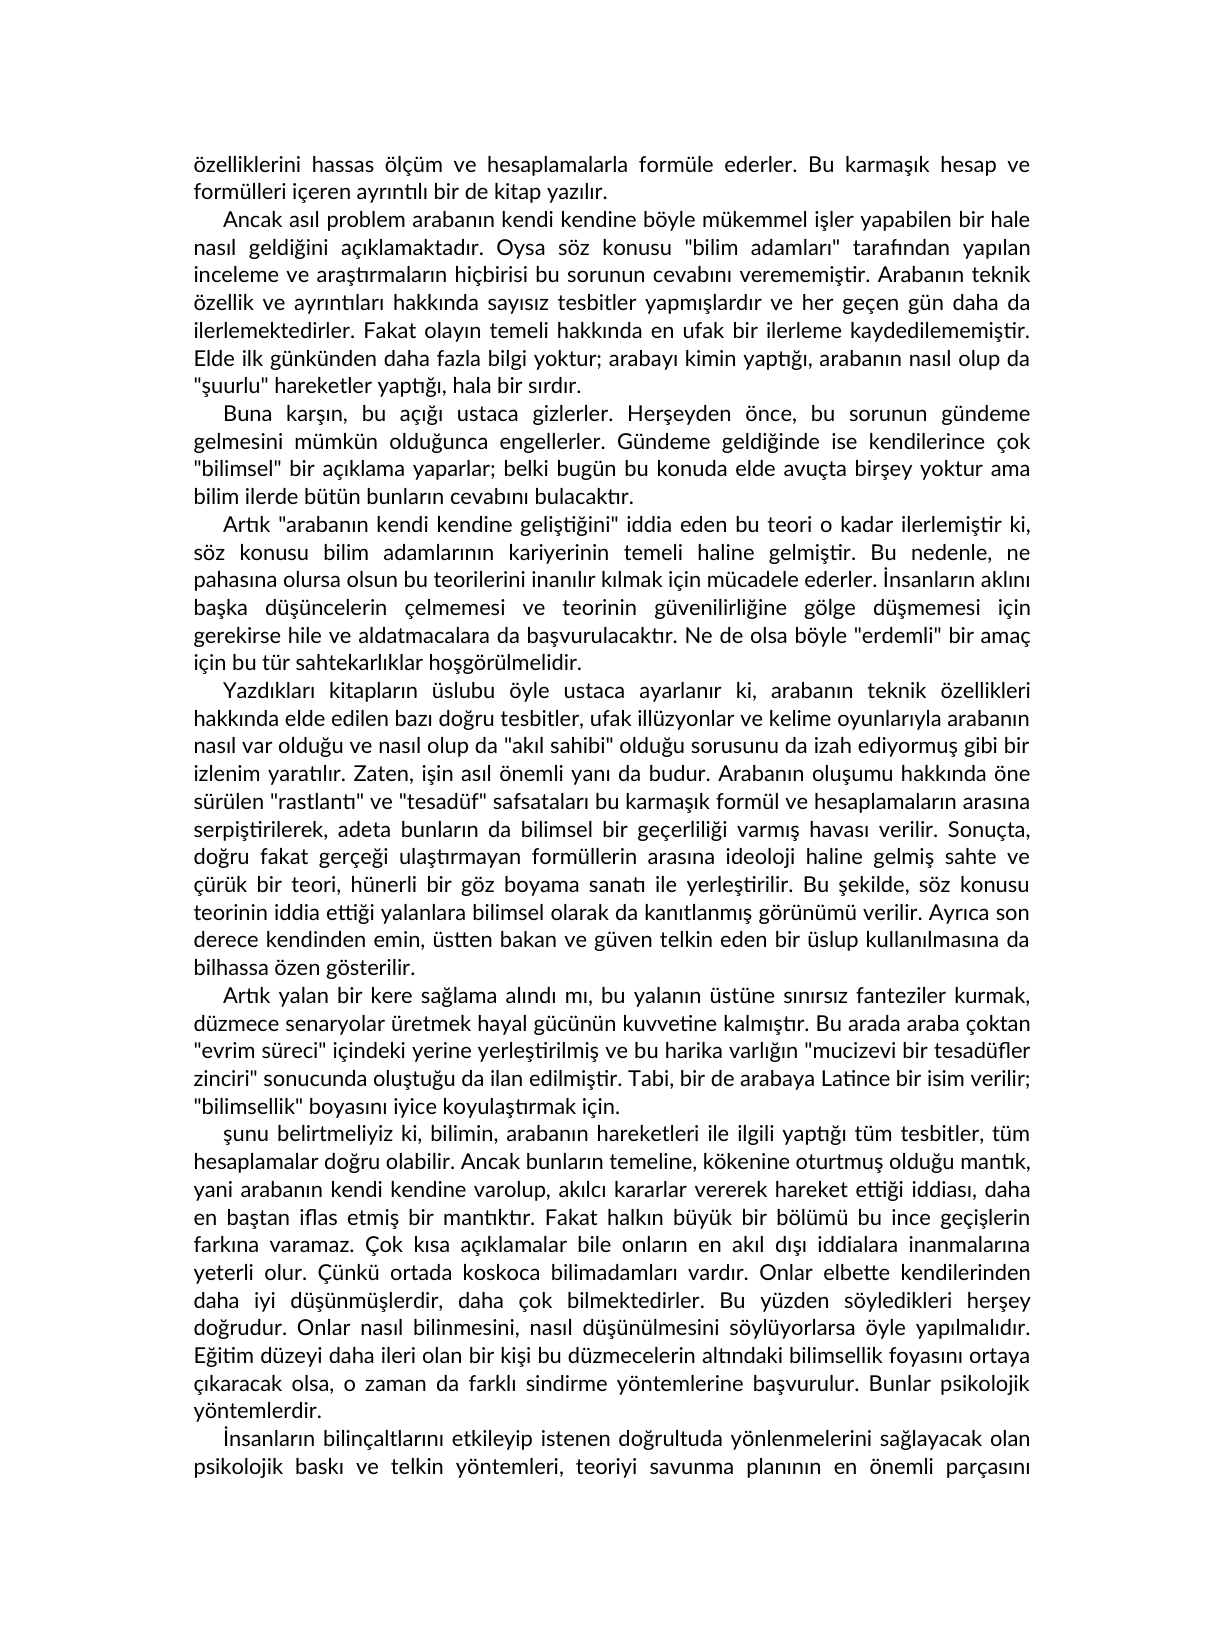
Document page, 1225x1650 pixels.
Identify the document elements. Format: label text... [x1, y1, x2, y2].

text Ancak asıl problem arabanın kendi kendine böyle mükemmel işler yapabilen bir hale nasıl geldiğini açıklamaktadır. Oysa söz konusu "bilim adamları" tarafından yapılan inceleme ve araştırmaların hiçbirisi bu sorunun cevabını verememiştir. Arabanın teknik özellik ve ayrıntıları hakkında sayısız tesbitler yapmışlardır ve her geçen gün daha da ilerlemektedirler. Fakat olayın temeli hakkında en ufak bir ilerleme kaydedilememiştir. Elde ilk günkünden daha fazla bilgi yoktur; arabayı kimin yaptığı, arabanın nasıl olup da "şuurlu" hareketler yaptığı, hala bir sırdır. [193, 205, 1032, 399]
text şunu belirtmeliyiz ki, bilimin, arabanın hareketleri ile ilgili yaptığı tüm tesbitler, tüm hesaplamalar doğru olabilir. Ancak bunların temeline, kökenine oturtmuş olduğu mantık, yani arabanın kendi kendine varolup, akılcı kararlar vererek hareket ettiği iddiası, daha en baştan iflas etmiş bir mantıktır. Fakat halkın büyük bir bölümü bu ince geçişlerin farkına varamaz. Çok kısa açıklamalar bile onların en akıl dışı iddialara inanmalarına yeterli olur. Çünkü ortada koskoca bilimadamları vardır. Onlar elbette kendilerinden daha iyi düşünmüşlerdir, daha çok bilmektedirler. Bu yüzden söyledikleri herşey doğrudur. Onlar nasıl bilinmesini, nasıl düşünülmesini söylüyorlarsa öyle yapılmalıdır. Eğitim düzeyi daha ileri olan bir kişi bu düzmecelerin altındaki bilimsellik foyasını ortaya çıkaracak olsa, o zaman da farklı sindirme yöntemlerine başvurulur. Bunlar psikolojik yöntemlerdir. [193, 1120, 1032, 1424]
text Yazdıkları kitapların üslubu öyle ustaca ayarlanır ki, arabanın teknik özellikleri hakkında elde edilen bazı doğru tesbitler, ufak illüzyonlar ve kelime oyunlarıyla arabanın nasıl var olduğu ve nasıl olup da "akıl sahibi" olduğu sorusunu da izah ediyormuş gibi bir izlenim yaratılır. Zaten, işin asıl önemli yanı da budur. Arabanın oluşumu hakkında öne sürülen "rastlantı" ve "tesadüf" safsataları bu karmaşık formül ve hesaplamaların arasına serpiştirilerek, adeta bunların da bilimsel bir geçerliliği varmış havası verilir. Sonuçta, doğru fakat gerçeği ulaştırmayan formüllerin arasına ideoloji haline gelmiş sahte ve çürük bir teori, hünerli bir göz boyama sanatı ile yerleştirilir. Bu şekilde, söz konusu teorinin iddia ettiği yalanlara bilimsel olarak da kanıtlanmış görünümü verilir. Ayrıca son derece kendinden emin, üstten bakan ve güven telkin eden bir üslup kullanılmasına da bilhassa özen gösterilir. [193, 676, 1032, 981]
text Buna karşın, bu açığı ustaca gizlerler. Herşeyden önce, bu sorunun gündeme gelmesini mümkün olduğunca engellerler. Gündeme geldiğinde ise kendilerince çok "bilimsel" bir açıklama yaparlar; belki bugün bu konuda elde avuçta birşey yoktur ama bilim ilerde bütün bunların cevabını bulacaktır. [193, 399, 1032, 510]
text Artık "arabanın kendi kendine geliştiğini" iddia eden bu teori o kadar ilerlemiştir ki, söz konusu bilim adamlarının kariyerinin temeli haline gelmiştir. Bu nedenle, ne pahasına olursa olsun bu teorilerini inanılır kılmak için mücadele ederler. İnsanların aklını başka düşüncelerin çelmemesi ve teorinin güvenilirliğine gölge düşmemesi için gerekirse hile ve aldatmacalara da başvurulacaktır. Ne de olsa böyle "erdemli" bir amaç için bu tür sahtekarlıklar hoşgörülmelidir. [193, 510, 1032, 676]
text İnsanların bilinçaltlarını etkileyip istenen doğrultuda yönlenmelerini sağlayacak olan psikolojik baskı ve telkin yöntemleri, teoriyi savunma planının en önemli parçasını [193, 1424, 1032, 1480]
text Artık yalan bir kere sağlama alındı mı, bu yalanın üstüne sınırsız fanteziler kurmak, düzmece senaryolar üretmek hayal gücünün kuvvetine kalmıştır. Bu arada araba çoktan "evrim süreci" içindeki yerine yerleştirilmiş ve bu harika varlığın "mucizevi bir tesadüfler zinciri" sonucunda oluştuğu da ilan edilmiştir. Tabi, bir de arabaya Latince bir isim verilir; "bilimsellik" boyasını iyice koyulaştırmak için. [193, 981, 1032, 1120]
text özelliklerini hassas ölçüm ve hesaplamalarla formüle ederler. Bu karmaşık hesap ve formülleri içeren ayrıntılı bir de kitap yazılır. [193, 150, 1032, 205]
